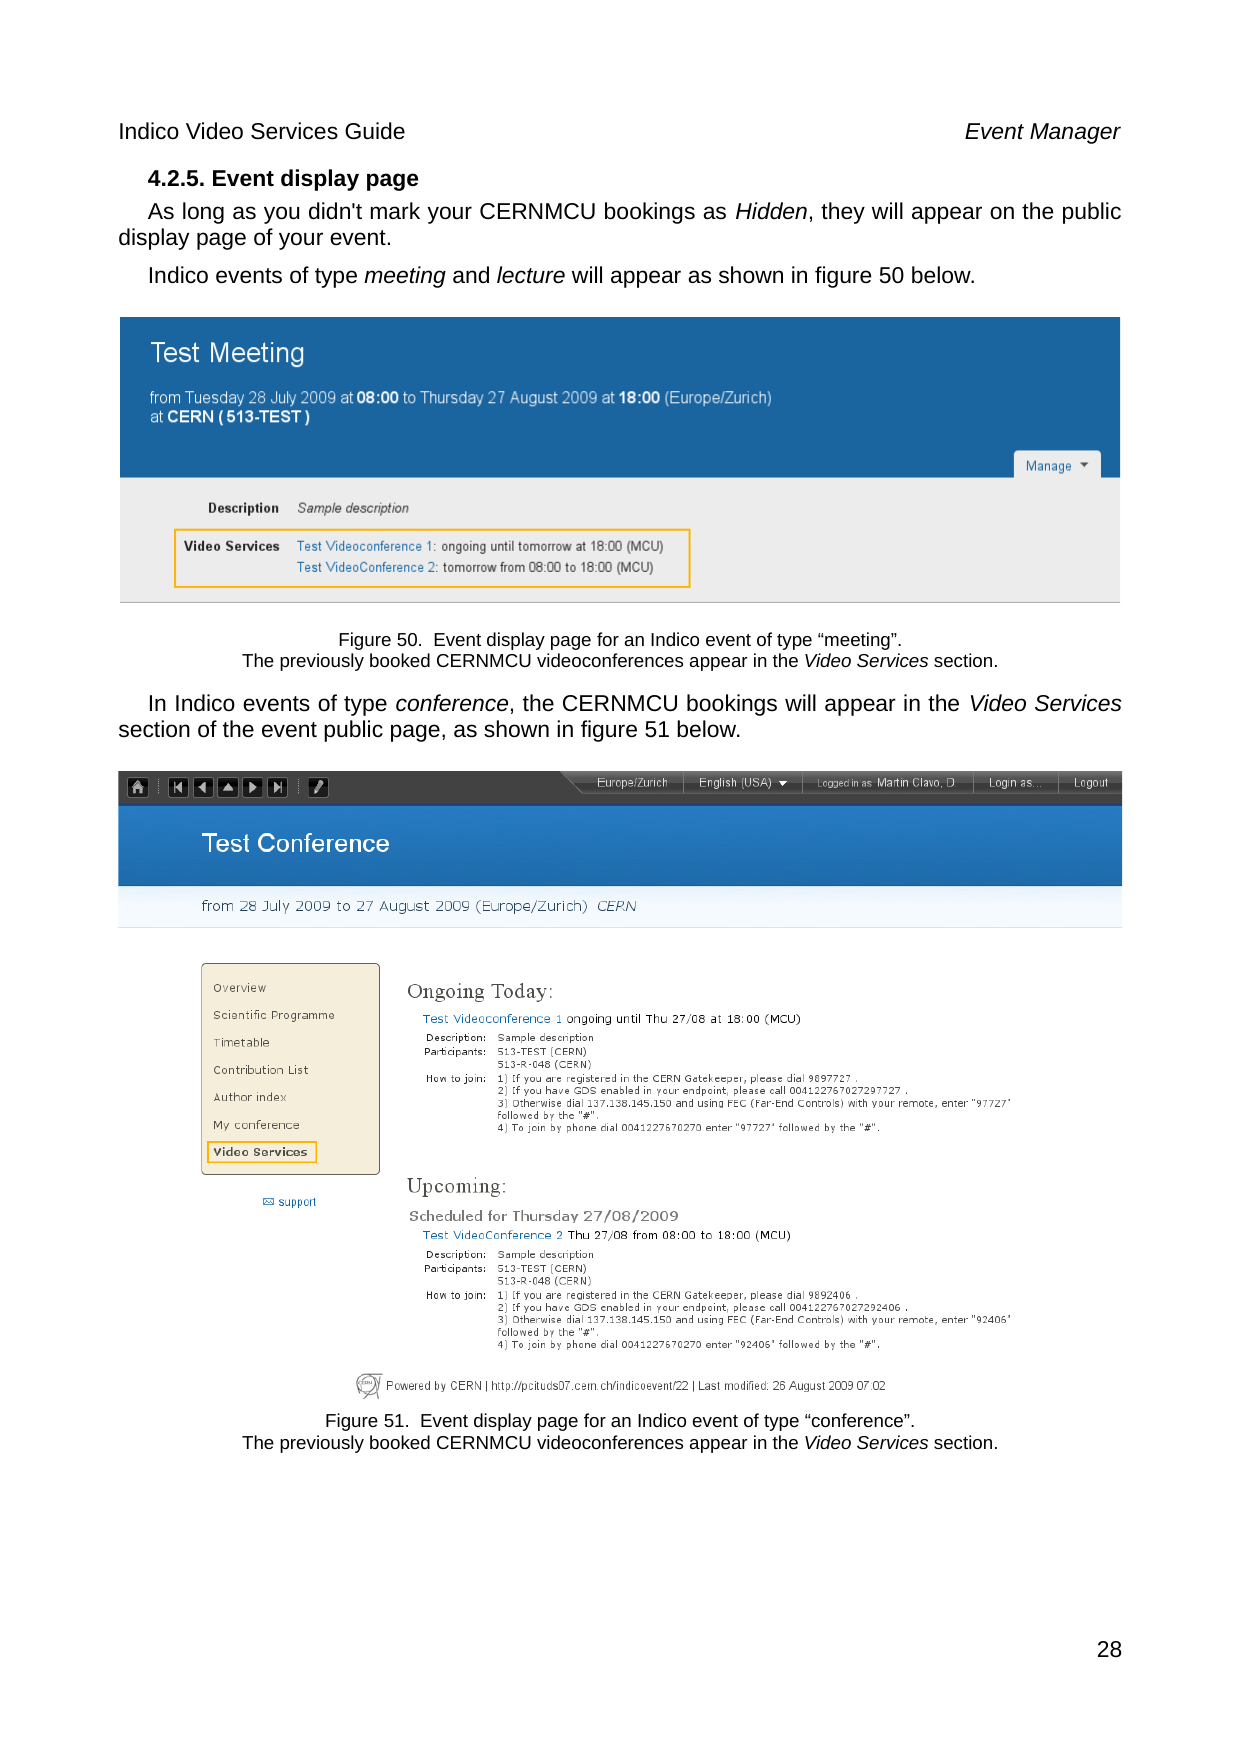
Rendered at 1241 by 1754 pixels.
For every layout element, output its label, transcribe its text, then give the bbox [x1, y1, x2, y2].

picture [118, 771, 1123, 1399]
subtitle 4.2.5. Event display page [118, 165, 1122, 192]
text As long as you didn't mark your CERNMCU bookings as Hidden, they will appear on the public display page of your event. [118, 198, 1122, 250]
title Figure 51. Event display page for an Indico event of type “conference”. The previously booked CERNMCU videoconferences appear in the Video Services section. [118, 1410, 1122, 1453]
text In Indico events of type conference, the CERNMCU bookings will appear in the Video Services section of the event public page, as shown in figure 51 below. [118, 689, 1122, 742]
picture [120, 317, 1121, 617]
text Indico events of type meeting and lecture will appear as shown in figure 50 below. [118, 262, 1122, 288]
title Figure 50. Event display page for an Indico event of type “meeting”. The previously booked CERNMCU videoconferences appear in the Video Services section. [118, 629, 1122, 672]
